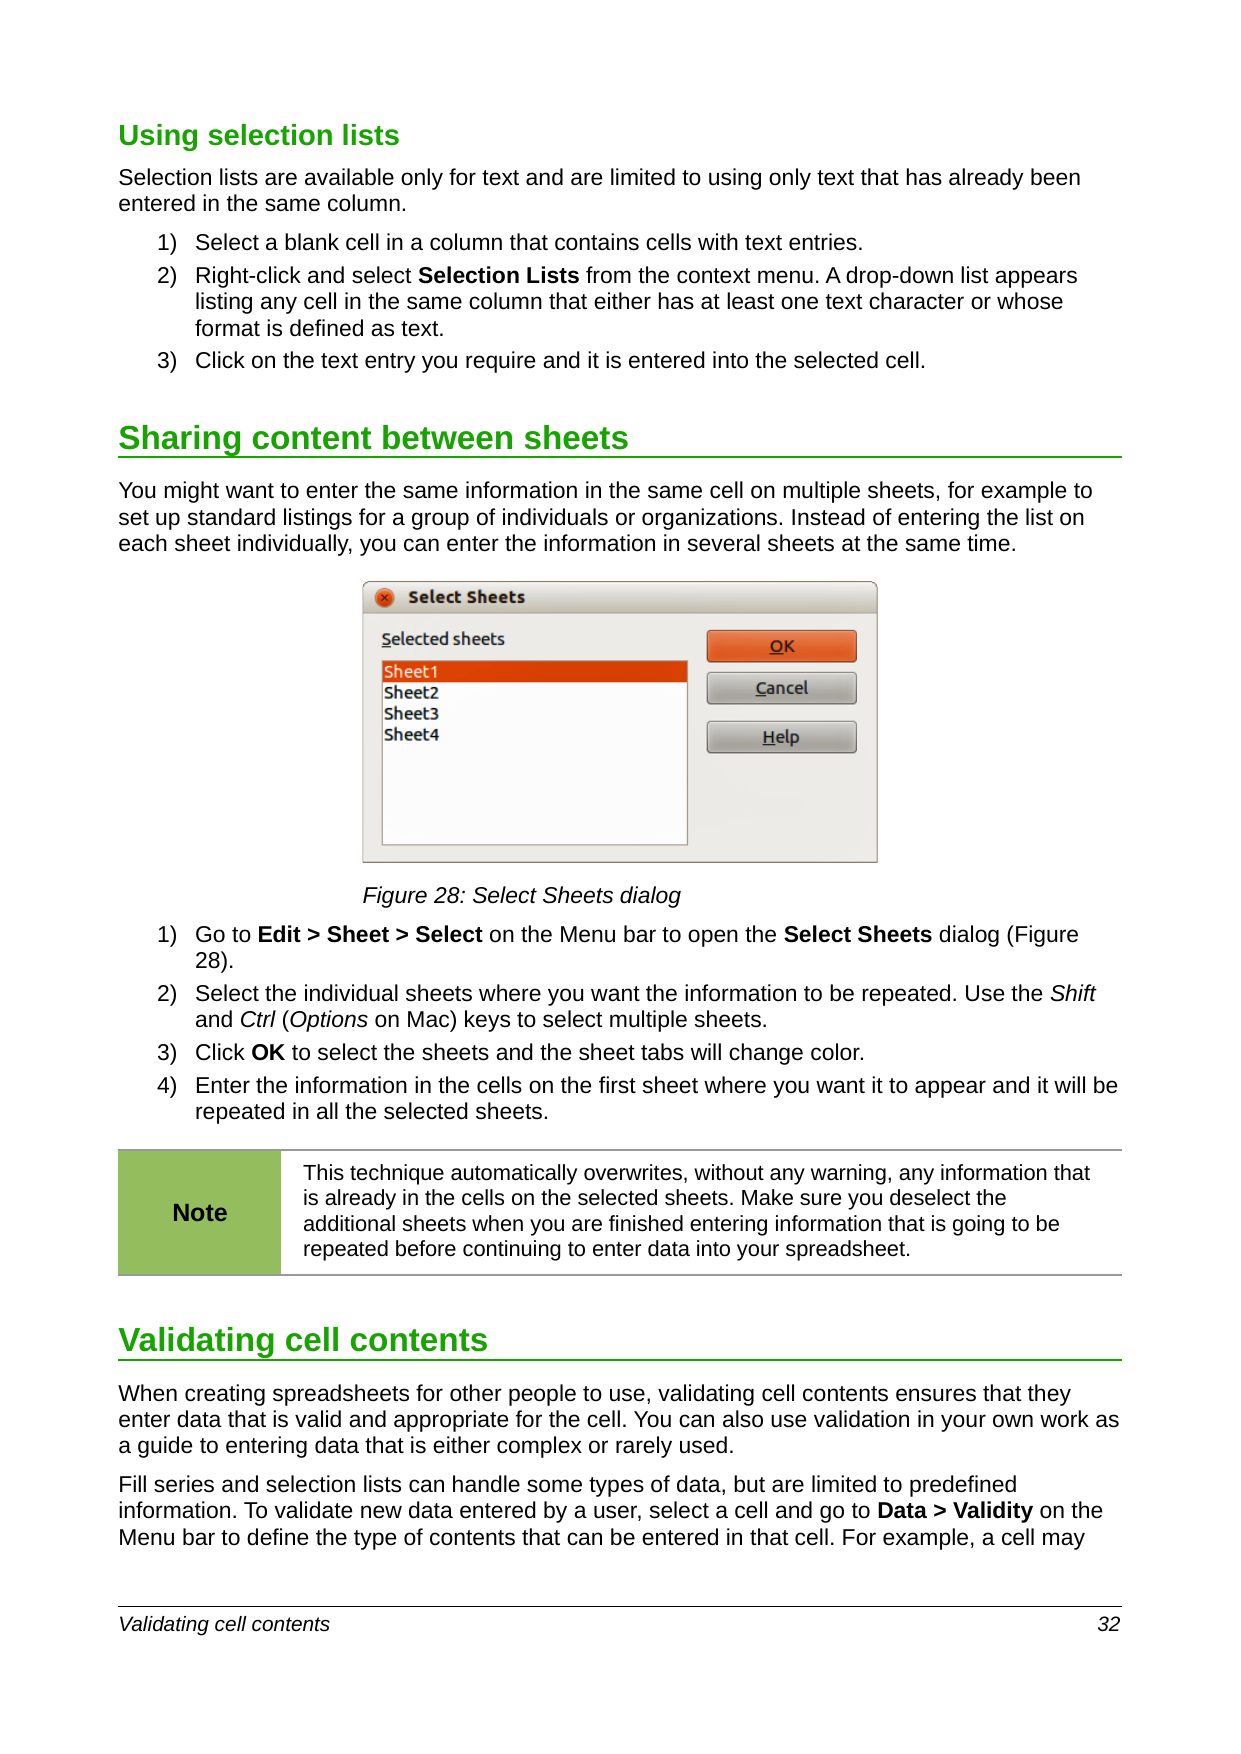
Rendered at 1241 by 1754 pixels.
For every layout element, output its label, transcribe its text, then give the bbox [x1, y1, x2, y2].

text Figure 28: Select Sheets dialog [362, 882, 878, 909]
text Selection lists are available only for text and are limited to using only text that has already been entered in the same column. [118, 164, 1122, 217]
list Click OK to select the sheets and the sheet tabs will change color. [177, 1039, 1122, 1065]
table_header This technique automatically overwrites, without any warning, any information that is already in the cells on the selected sheets. Make sure you deselect the additional sheets when you are finished entering information that is going to be repeated before continuing to enter data into your spreadsheet. [281, 1151, 1122, 1274]
subtitle Validating cell contents [118, 1320, 1122, 1359]
subtitle Sharing content between sheets [118, 418, 1122, 456]
list Go to Edit > Sheet > Select on the Menu bar to open the Select Sheets dialog (Figure 28). [177, 921, 1122, 974]
text You might want to enter the same information in the same cell on multiple sheets, for example to set up standard listings for a group of individuals or organizations. Instead of entering the list on each sheet individually, you can enter the information in several sheets at the same time. [118, 477, 1122, 556]
list Select a blank cell in a column that contains cells with text entries. [177, 229, 1122, 256]
list Enter the information in the cells on the first sheet where you want it to appear and it will be repeated in all the selected sheets. [177, 1072, 1122, 1124]
list Select the individual sheets where you want the information to be repeated. Use the Shift and Ctrl (Options on Mac) keys to select multiple sheets. [177, 980, 1122, 1033]
list Click on the text entry you require and it is entered into the selected cell. [177, 347, 1122, 373]
picture [362, 581, 878, 863]
text When creating spreadsheets for other people to use, validating cell contents ensures that they enter data that is valid and appropriate for the cell. You can also use validation in your own work as a guide to entering data that is either complex or rarely used. [118, 1379, 1122, 1459]
list Right-click and select Selection Lists from the context menu. A drop-down list appears listing any cell in the same column that either has at least one text character or whose format is defined as text. [177, 262, 1122, 341]
text Fill series and selection lists can handle some types of data, but are limited to predefined information. To validate new data entered by a user, select a cell and go to Data > Validity on the Menu bar to define the type of contents that can be entered in that cell. For example, a cell may [118, 1471, 1122, 1550]
subtitle Using selection lists [118, 118, 1122, 152]
table_header Note [118, 1151, 281, 1274]
